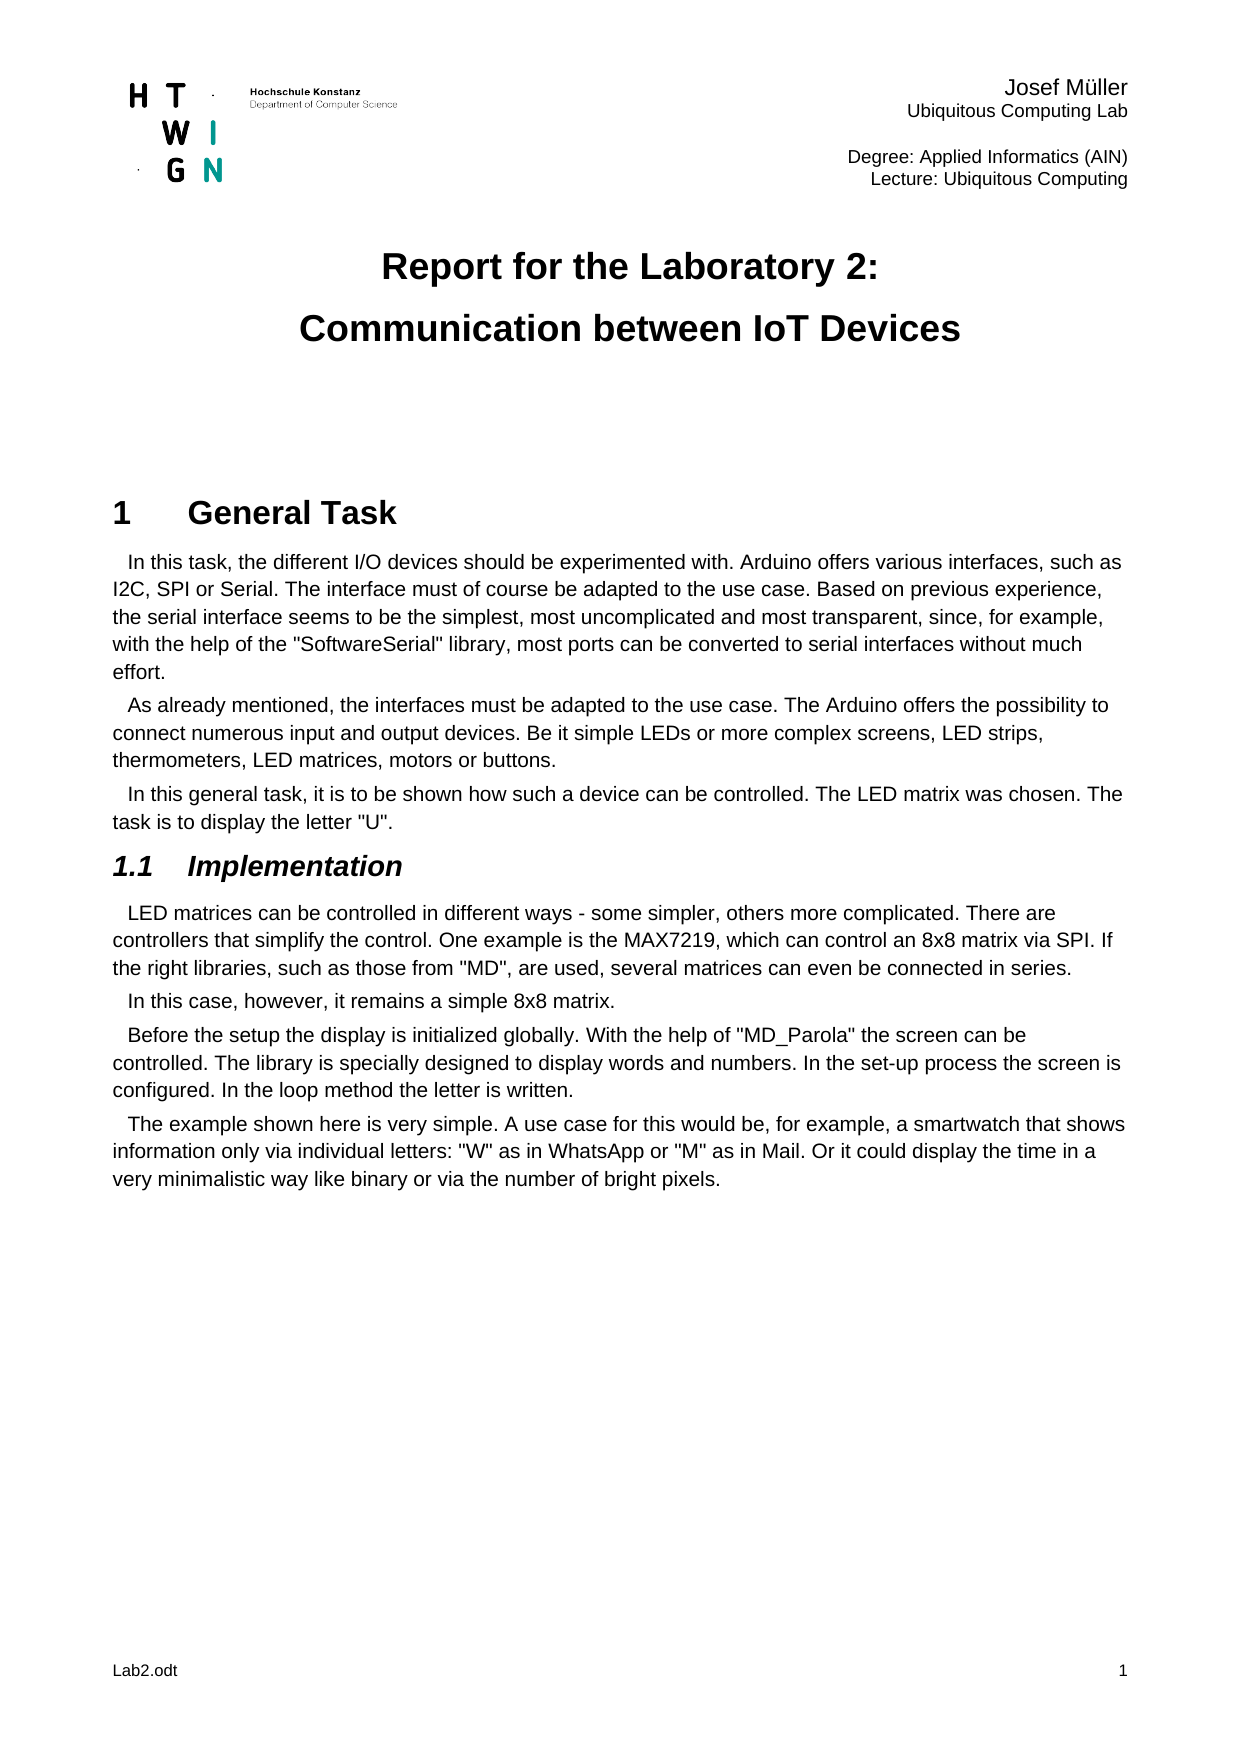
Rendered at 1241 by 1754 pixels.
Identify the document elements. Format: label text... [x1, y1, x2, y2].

text As already mentioned, the interfaces must be adapted to the use case. The Arduino offers the possibility to connect numerous input and output devices. Be it simple LEDs or more complex screens, LED strips, thermometers, LED matrices, motors or buttons. [112, 693, 1128, 772]
subtitle Implementation [83, 849, 1148, 883]
subtitle General Task [83, 493, 1148, 531]
title Communication between IoT Devices [83, 307, 1148, 350]
text In this case, however, it remains a simple 8x8 matrix. [112, 989, 1128, 1013]
text In this task, the different I/O devices should be experimented with. Arduino offers various interfaces, such as I2C, SPI or Serial. The interface must of course be adapted to the use case. Based on previous experience, the serial interface seems to be the simplest, most uncomplicated and most transparent, since, for example, with the help of the "SoftwareSerial" library, most ports can be converted to serial interfaces without much effort. [112, 549, 1128, 683]
title Report for the Laboratory 2: [83, 244, 1148, 288]
text In this general task, it is to be shown how such a device can be controlled. The LED matrix was chosen. The task is to display the letter "U". [112, 782, 1128, 833]
text LED matrices can be controlled in different ways - some simpler, others more complicated. There are controllers that simplify the control. One example is the MAX7219, which can control an 8x8 matrix via SPI. If the right libraries, such as those from "MD", are used, several matrices can even be connected in series. [112, 901, 1128, 979]
picture [101, 58, 474, 207]
text Before the setup the display is initialized globally. With the help of "MD_Parola" the screen can be controlled. The library is specially designed to display words and numbers. In the set-up process the screen is configured. In the loop method the letter is written. [112, 1023, 1128, 1102]
text The example shown here is very simple. A use case for this would be, for example, a smartwatch that shows information only via individual letters: "W" as in WhatsApp or "M" as in Mail. Or it could display the time in a very minimalistic way like binary or via the number of bright pixels. [112, 1112, 1128, 1191]
